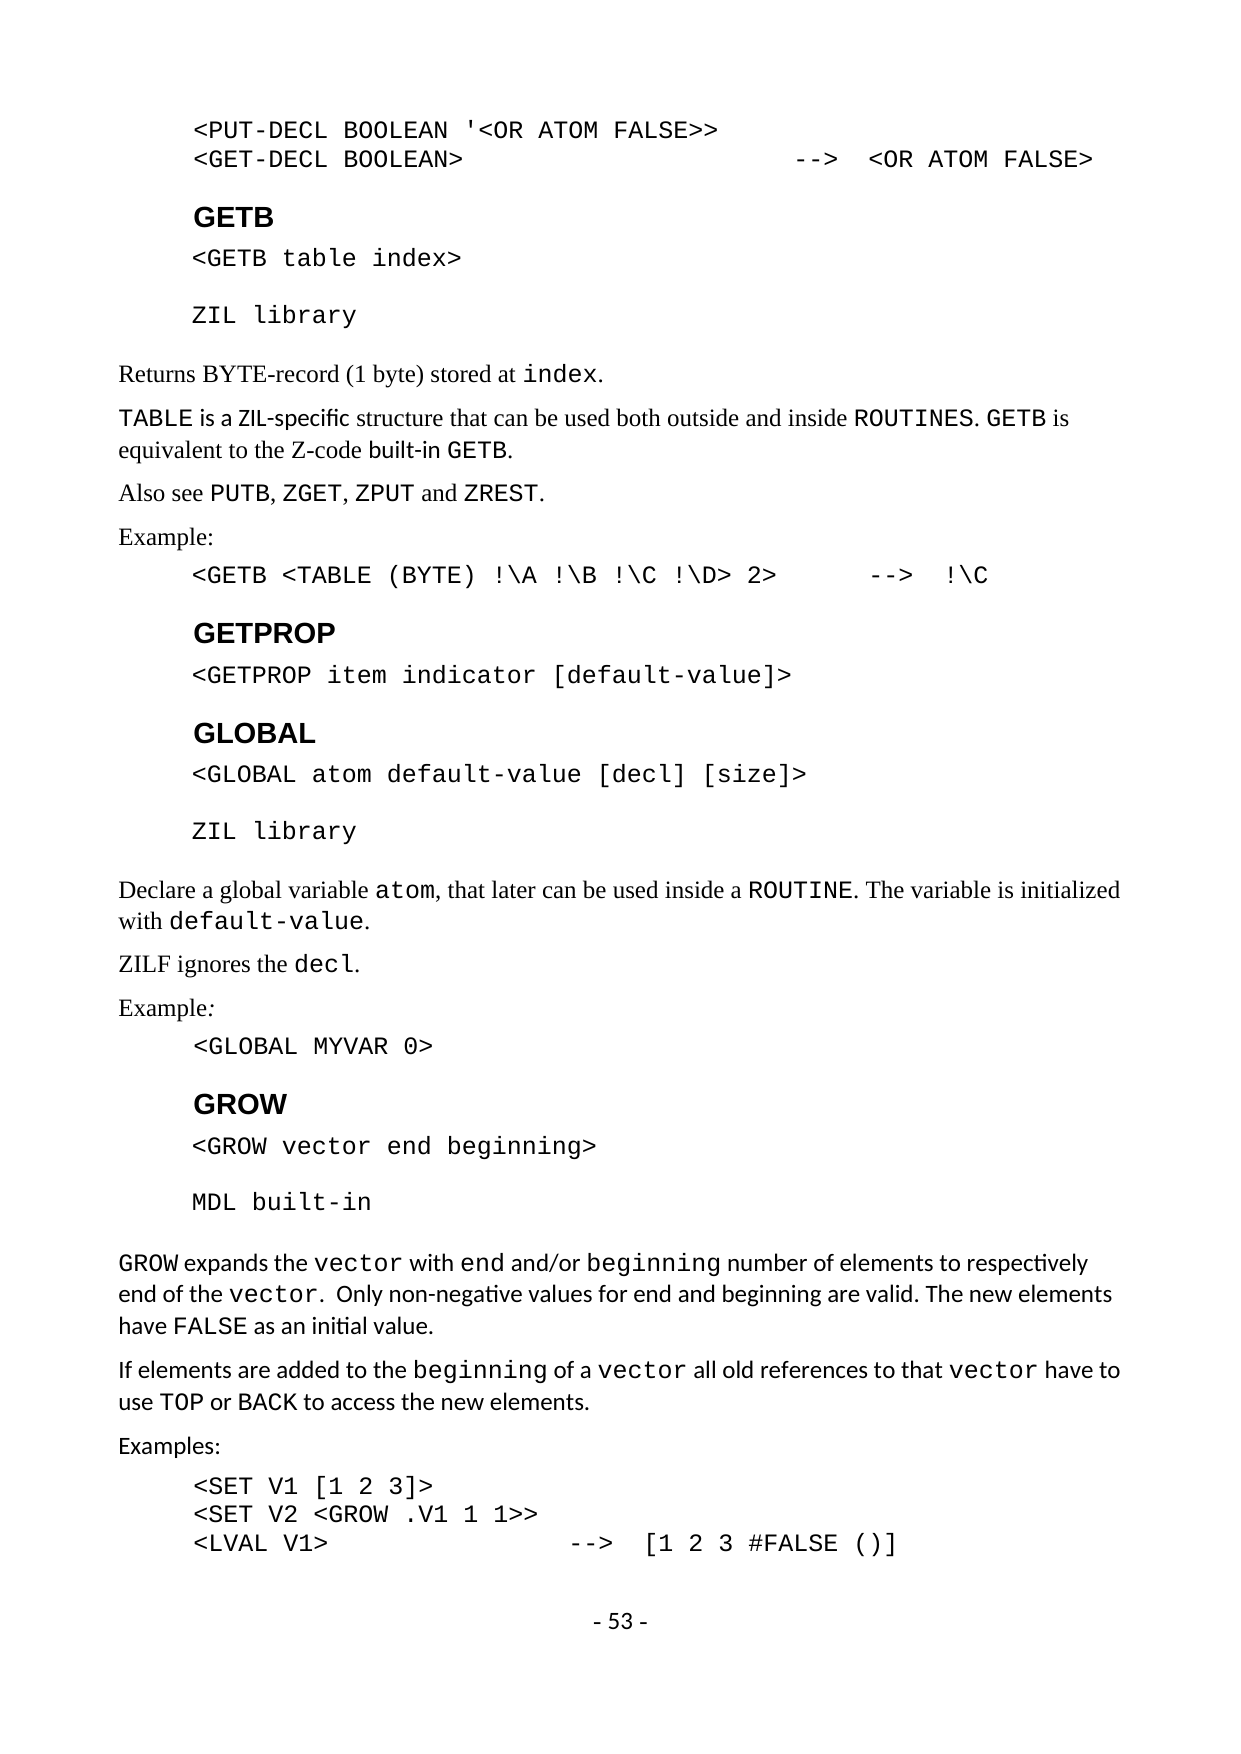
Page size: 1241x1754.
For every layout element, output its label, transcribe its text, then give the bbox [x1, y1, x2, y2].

text <GETPROP item indicator [default-value]> [192, 662, 1122, 691]
text GROW expands the vector with end and/or beginning number of elements to respectively end of the vector. Only non-negative values for end and beginning are valid. The new elements have FALSE as an initial value. [118, 1247, 1122, 1342]
text If elements are added to the beginning of a vector all old references to that vector have to use TOP or BACK to access the new elements. [118, 1354, 1122, 1418]
text Example: [118, 522, 1122, 551]
text <GLOBAL atom default-value [decl] [size]> [192, 762, 1122, 790]
text MDL built-in [192, 1190, 1122, 1218]
text <GROW vector end beginning> [192, 1133, 1122, 1162]
text Also see PUTB, ZGET, ZPUT and ZREST. [118, 478, 1122, 509]
subtitle GROW [118, 1087, 1122, 1121]
text ZIL library [192, 818, 1122, 847]
subtitle GETB [118, 200, 1122, 233]
text <GETB <TABLE (BYTE) !\A !\B !\C !\D> 2> --> !\C [192, 563, 1122, 591]
text <PUT-DECL BOOLEAN '<OR ATOM FALSE>> <GET-DECL BOOLEAN> --> <OR ATOM FALSE> [118, 118, 1122, 175]
text Examples: [118, 1431, 1122, 1461]
subtitle GETPROP [118, 616, 1122, 650]
text ZIL library [192, 302, 1122, 331]
text TABLE is a ZIL-specific structure that can be used both outside and inside ROUTINES. GETB is equivalent to the Z-code built-in GETB. [118, 402, 1122, 466]
text <GETB table index> [192, 246, 1122, 274]
text Returns BYTE-record (1 byte) stored at index. [118, 359, 1122, 390]
text ZILF ignores the decl. [118, 949, 1122, 980]
text <GLOBAL MYVAR 0> [118, 1034, 1122, 1062]
text Declare a global variable atom, that later can be used inside a ROUTINE. The variable is initialized with default-value. [118, 875, 1122, 937]
subtitle GLOBAL [118, 716, 1122, 749]
text Example: [118, 993, 1122, 1021]
text <SET V1 [1 2 3]> <SET V2 <GROW .V1 1 1>> <LVAL V1> --> [1 2 3 #FALSE ()] [118, 1473, 1122, 1558]
